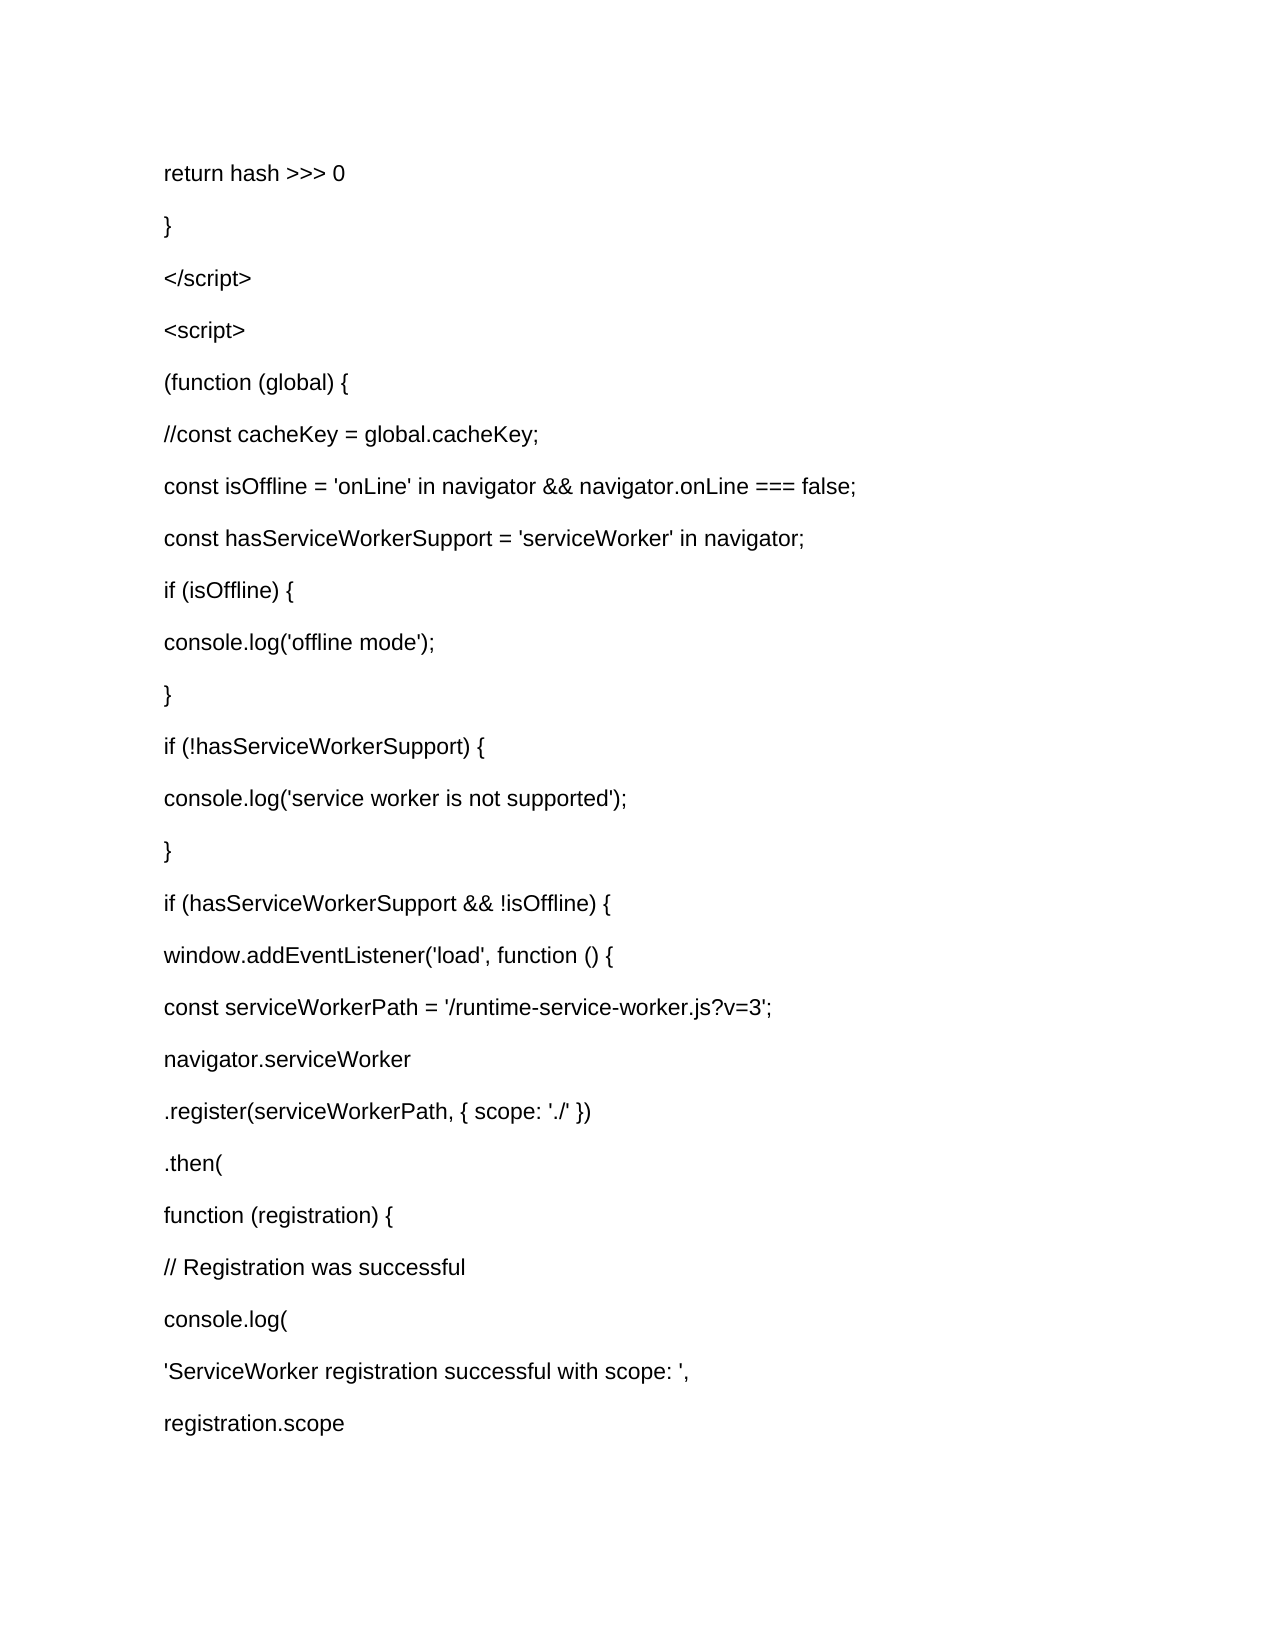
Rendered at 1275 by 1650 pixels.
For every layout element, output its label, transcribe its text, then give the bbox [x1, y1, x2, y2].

table_cell .then( [153, 1140, 1125, 1192]
table_cell registration.scope [153, 1400, 1125, 1452]
table_cell } [153, 827, 1125, 879]
table_cell //const cacheKey = global.cacheKey; [153, 410, 1125, 462]
table_cell // Registration was successful [153, 1244, 1125, 1296]
table_cell <script> [153, 306, 1125, 358]
table_cell const isOffline = 'onLine' in navigator && navigator.onLine === false; [153, 463, 1125, 514]
table_cell if (!hasServiceWorkerSupport) { [153, 723, 1125, 775]
table_cell console.log('service worker is not supported'); [153, 775, 1125, 827]
table_cell </script> [153, 254, 1125, 306]
table_cell window.addEventListener('load', function () { [153, 931, 1125, 983]
table_cell function (registration) { [153, 1192, 1125, 1244]
table_cell return hash >>> 0 [153, 150, 1125, 202]
table_cell } [153, 671, 1125, 723]
table_cell (function (global) { [153, 358, 1125, 410]
table_cell navigator.serviceWorker [153, 1035, 1125, 1087]
table_cell .register(serviceWorkerPath, { scope: './' }) [153, 1088, 1125, 1139]
table_cell 'ServiceWorker registration successful with scope: ', [153, 1348, 1125, 1400]
table_cell if (hasServiceWorkerSupport && !isOffline) { [153, 879, 1125, 931]
table_cell const hasServiceWorkerSupport = 'serviceWorker' in navigator; [153, 515, 1125, 567]
table_cell const serviceWorkerPath = '/runtime-service-worker.js?v=3'; [153, 983, 1125, 1035]
table_cell console.log( [153, 1296, 1125, 1348]
table_cell if (isOffline) { [153, 567, 1125, 619]
table_cell console.log('offline mode'); [153, 619, 1125, 671]
table_cell } [153, 202, 1125, 254]
